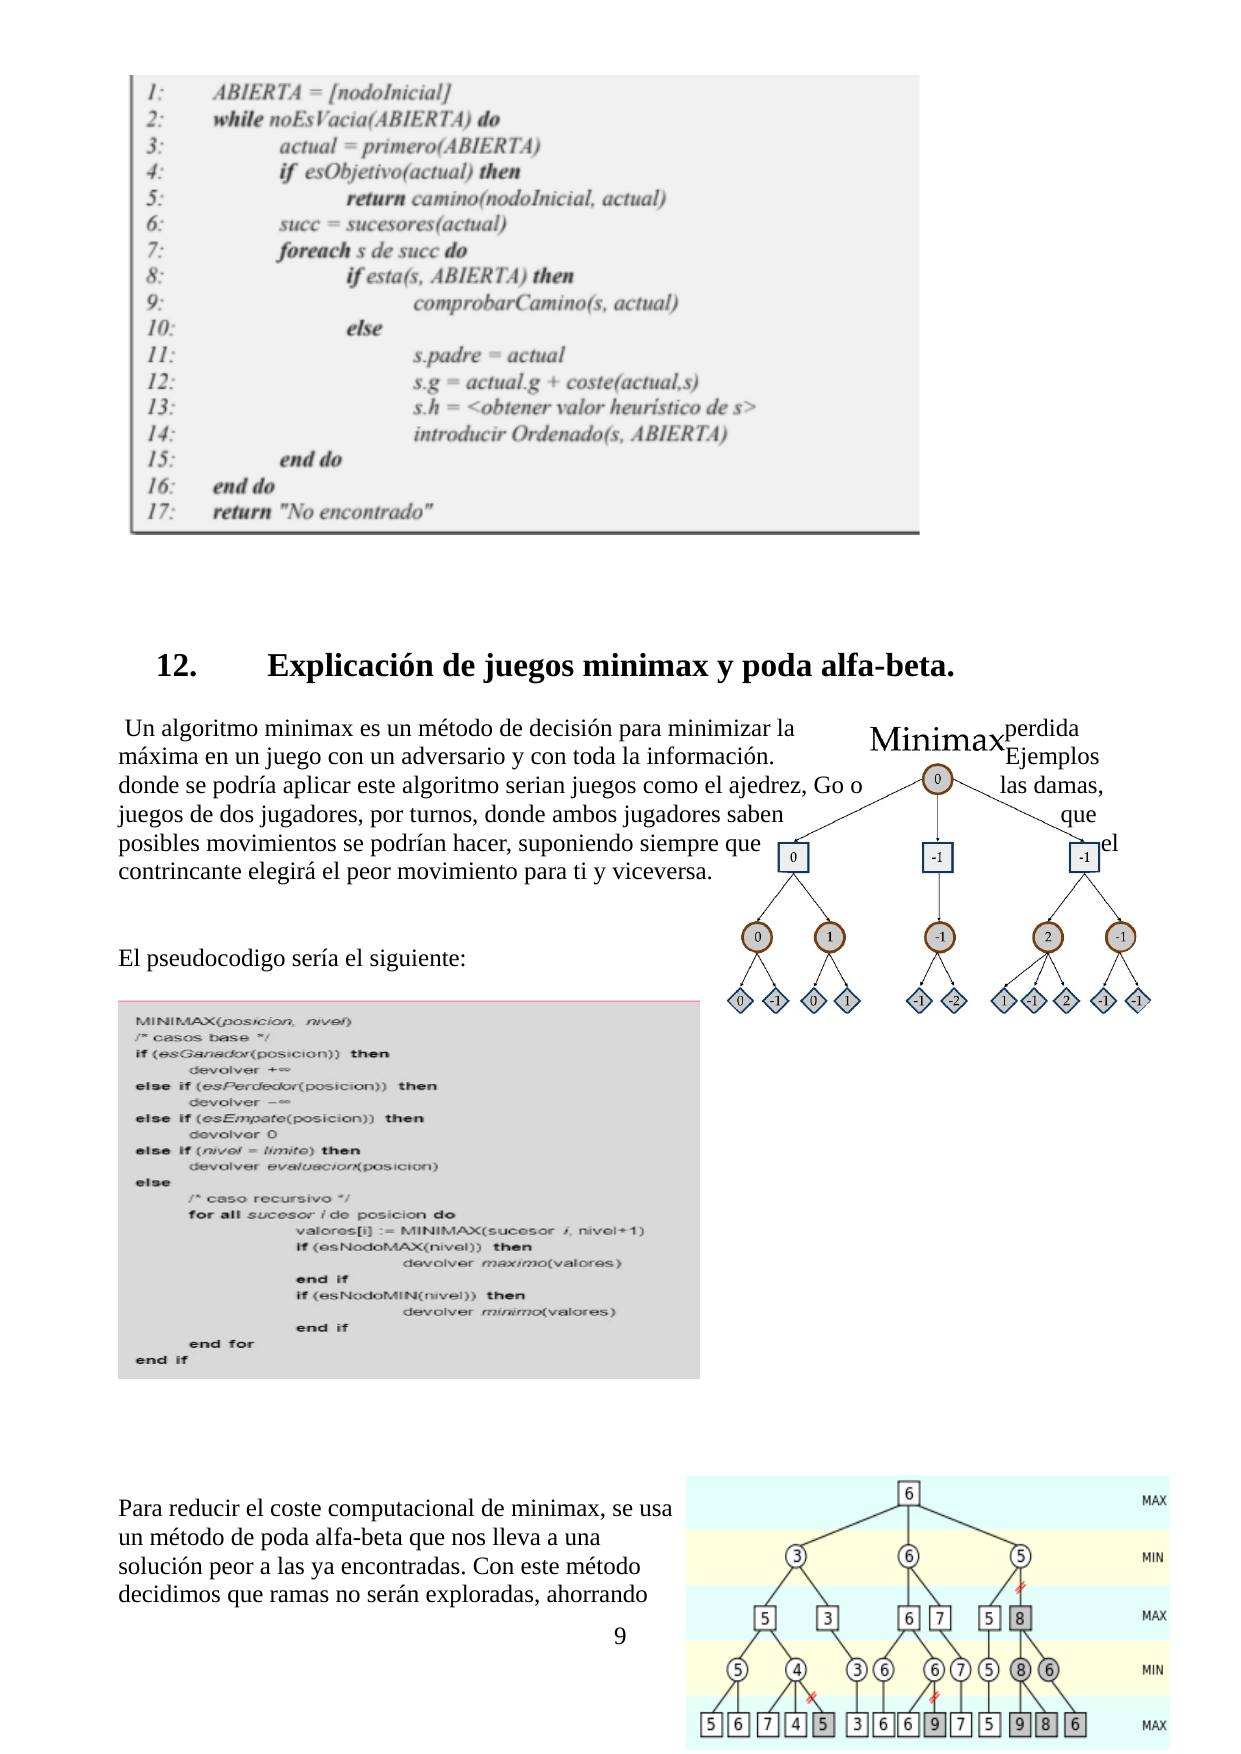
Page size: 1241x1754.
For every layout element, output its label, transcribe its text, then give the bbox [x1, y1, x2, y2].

text Un algoritmo minimax es un método de decisión para minimizar la perdida máxima en un juego con un adversario y con toda la información. Ejemplos donde se podría aplicar este algoritmo serian juegos como el ajedrez, Go o las damas, juegos de dos jugadores, por turnos, donde ambos jugadores saben que posibles movimientos se podrían hacer, suponiendo siempre que el contrincante elegirá el peor movimiento para ti y viceversa. [118, 713, 1122, 885]
list Explicación de juegos minimax y poda alfa-beta. [156, 646, 1122, 684]
text El pseudocodigo sería el siguiente: [118, 943, 754, 971]
text Para reducir el coste computacional de minimax, se usa un método de poda alfa-beta que nos lleva a una solución peor a las ya encontradas. Con este método decidimos que ramas no serán exploradas, ahorrando [118, 1493, 685, 1608]
